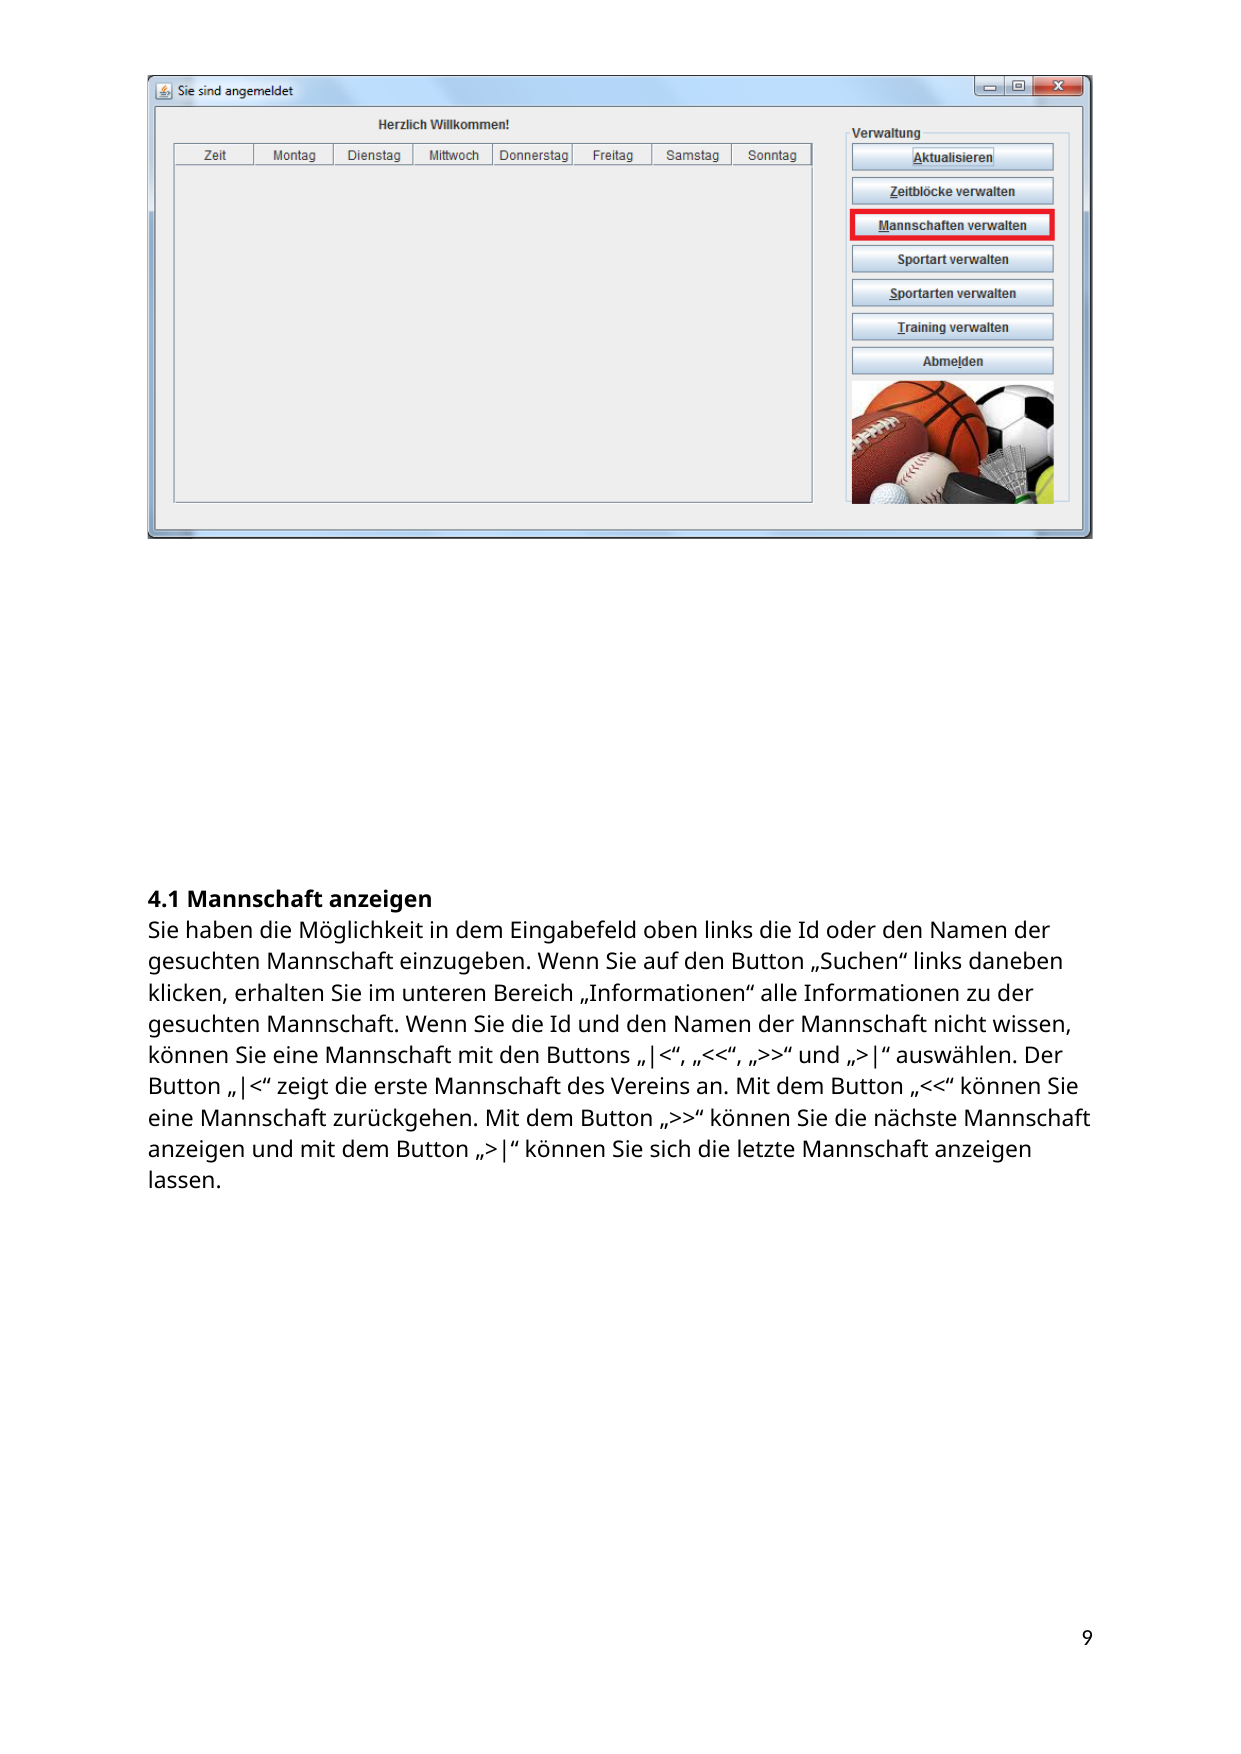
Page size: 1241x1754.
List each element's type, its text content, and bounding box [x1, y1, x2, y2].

text 4.1 Mannschaft anzeigen [148, 883, 1093, 914]
picture [147, 75, 1093, 539]
text Sie haben die Möglichkeit in dem Eingabefeld oben links die Id oder den Namen der gesuchten Mannschaft einzugeben. Wenn Sie auf den Button „Suchen“ links daneben klicken, erhalten Sie im unteren Bereich „Informationen“ alle Informationen zu der gesuchten Mannschaft. Wenn Sie die Id und den Namen der Mannschaft nicht wissen, können Sie eine Mannschaft mit den Buttons „|<“, „<<“, „>>“ und „>|“ auswählen. Der Button „|<“ zeigt die erste Mannschaft des Vereins an. Mit dem Button „<<“ können Sie eine Mannschaft zurückgehen. Mit dem Button „>>“ können Sie die nächste Mannschaft anzeigen und mit dem Button „>|“ können Sie sich die letzte Mannschaft anzeigen lassen. [148, 914, 1093, 1195]
